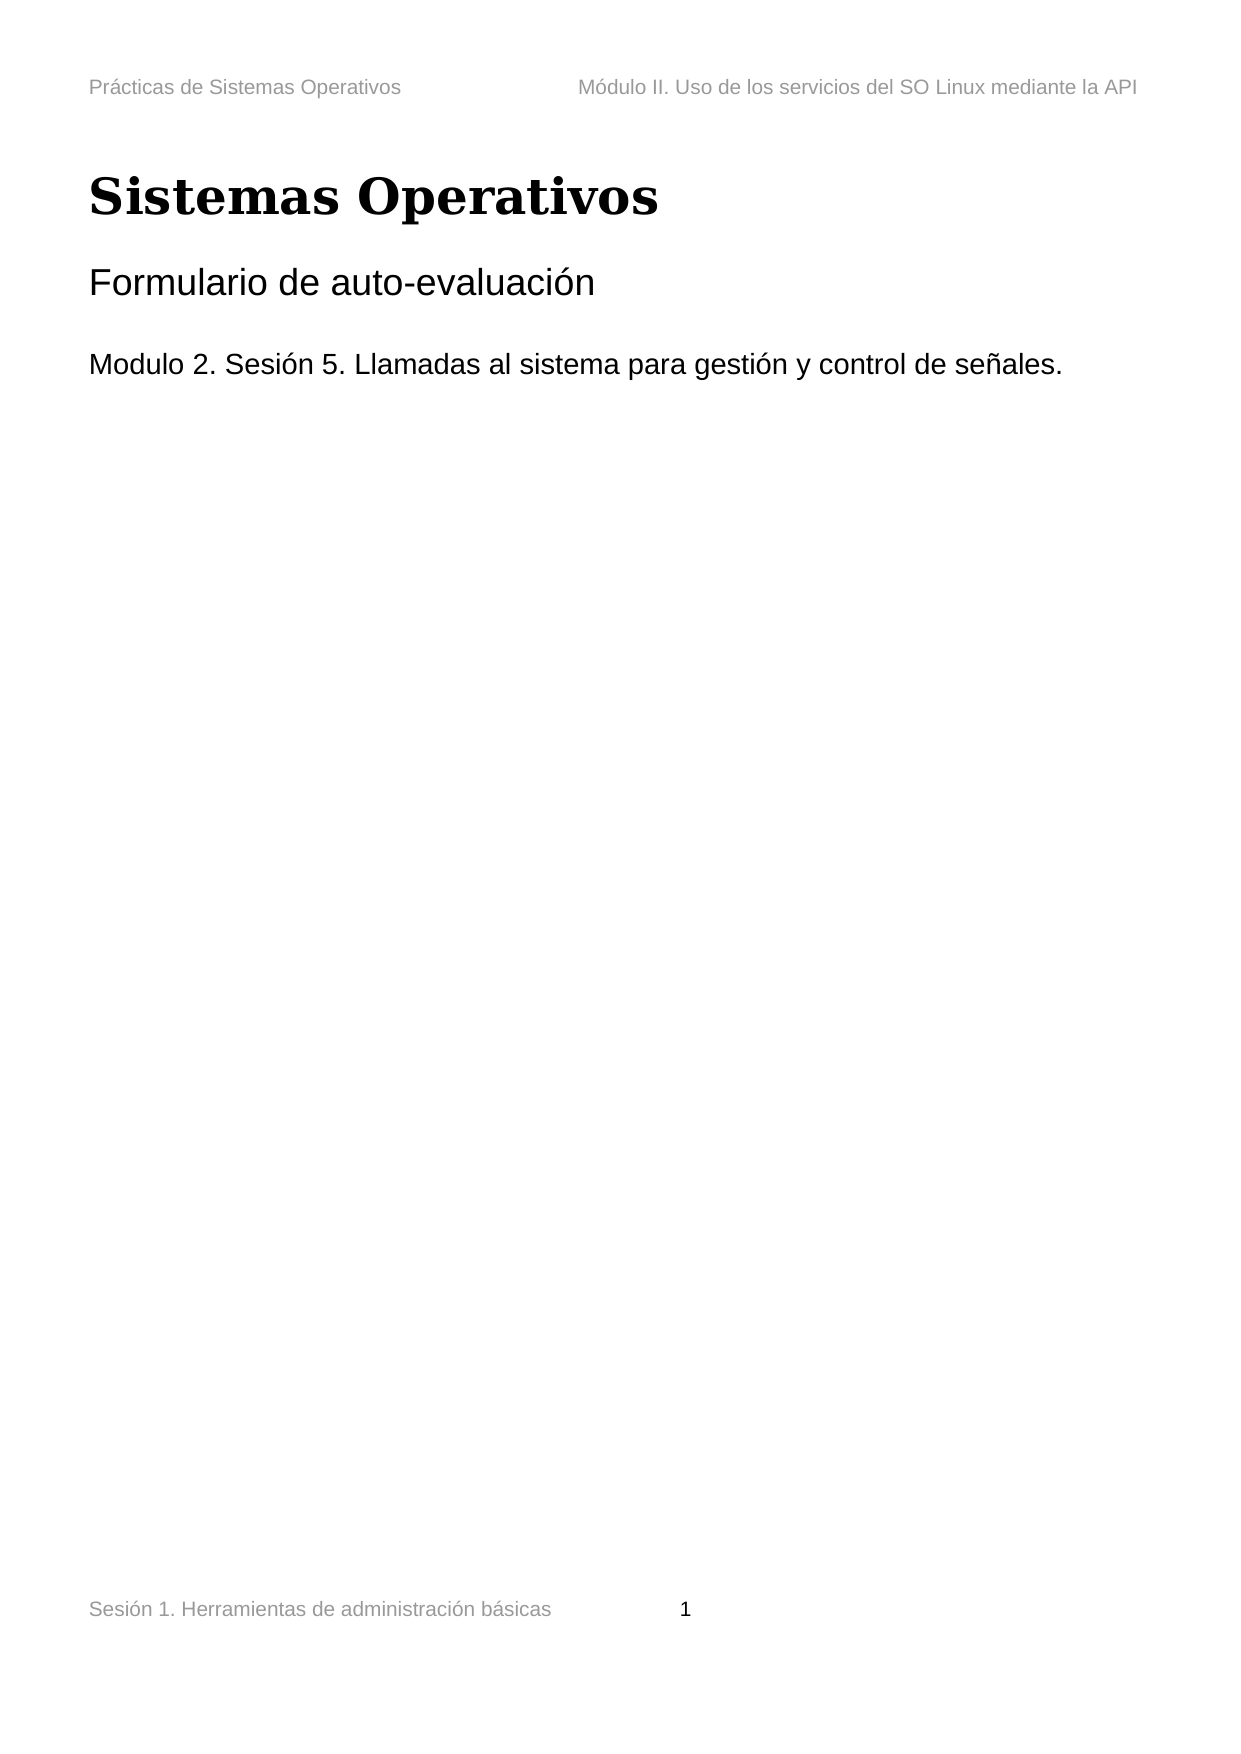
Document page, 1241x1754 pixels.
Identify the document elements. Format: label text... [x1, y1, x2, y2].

table_header Formulario de auto-evaluación Modulo 2. Sesión 5. Llamadas al sistema para gestión y control de señales. [89, 235, 1146, 393]
table_header Sistemas Operativos [89, 150, 1146, 235]
